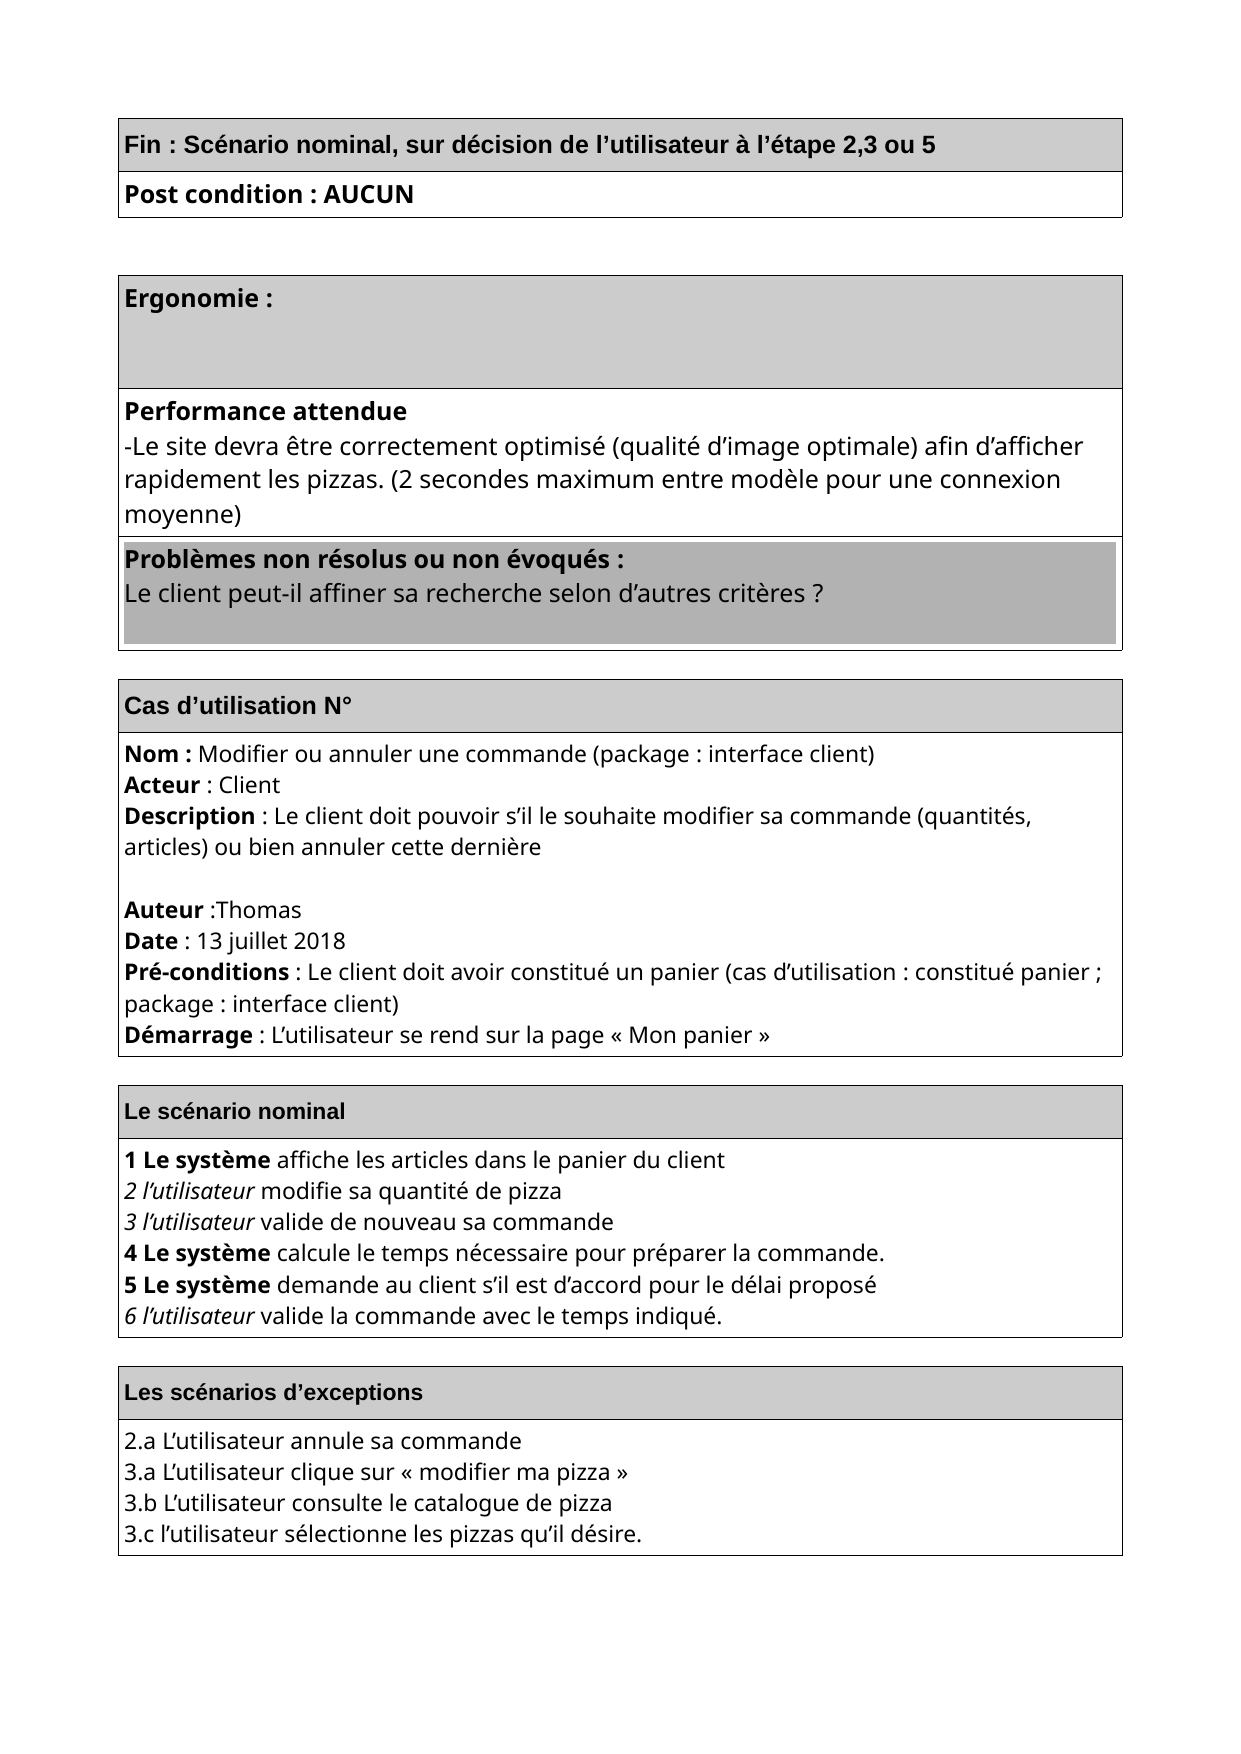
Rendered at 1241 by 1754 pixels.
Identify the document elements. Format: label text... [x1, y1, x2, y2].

table_cell Problèmes non résolus ou non évoqués : Le client peut-il affiner sa recherche selon d’autres critères ? [119, 537, 1122, 650]
table_cell Nom : Modifier ou annuler une commande (package : interface client) Acteur : Client Description : Le client doit pouvoir s’il le souhaite modifier sa commande (quantités, articles) ou bien annuler cette dernière Auteur :Thomas Date : 13 juillet 2018 Pré-conditions : Le client doit avoir constitué un panier (cas d’utilisation : constitué panier ; package : interface client) Démarrage : L’utilisateur se rend sur la page « Mon panier » [119, 733, 1122, 1056]
table_header Le scénario nominal [119, 1086, 1122, 1138]
table_cell Post condition : AUCUN [119, 172, 1122, 217]
table_header Les scénarios d’exceptions [119, 1367, 1122, 1419]
table_cell 2.a L’utilisateur annule sa commande 3.a L’utilisateur clique sur « modifier ma pizza » 3.b L’utilisateur consulte le catalogue de pizza 3.c l’utilisateur sélectionne les pizzas qu’il désire. [119, 1420, 1122, 1555]
table_cell 1 Le système affiche les articles dans le panier du client 2 l’utilisateur modifie sa quantité de pizza 3 l’utilisateur valide de nouveau sa commande 4 Le système calcule le temps nécessaire pour préparer la commande. 5 Le système demande au client s’il est d’accord pour le délai proposé 6 l’utilisateur valide la commande avec le temps indiqué. [119, 1139, 1122, 1337]
table_header Ergonomie : [119, 276, 1122, 388]
table_cell Performance attendue -Le site devra être correctement optimisé (qualité d’image optimale) afin d’afficher rapidement les pizzas. (2 secondes maximum entre modèle pour une connexion moyenne) [119, 389, 1122, 536]
table_header Cas d’utilisation N° [119, 680, 1122, 732]
table_header Fin : Scénario nominal, sur décision de l’utilisateur à l’étape 2,3 ou 5 [119, 119, 1122, 171]
